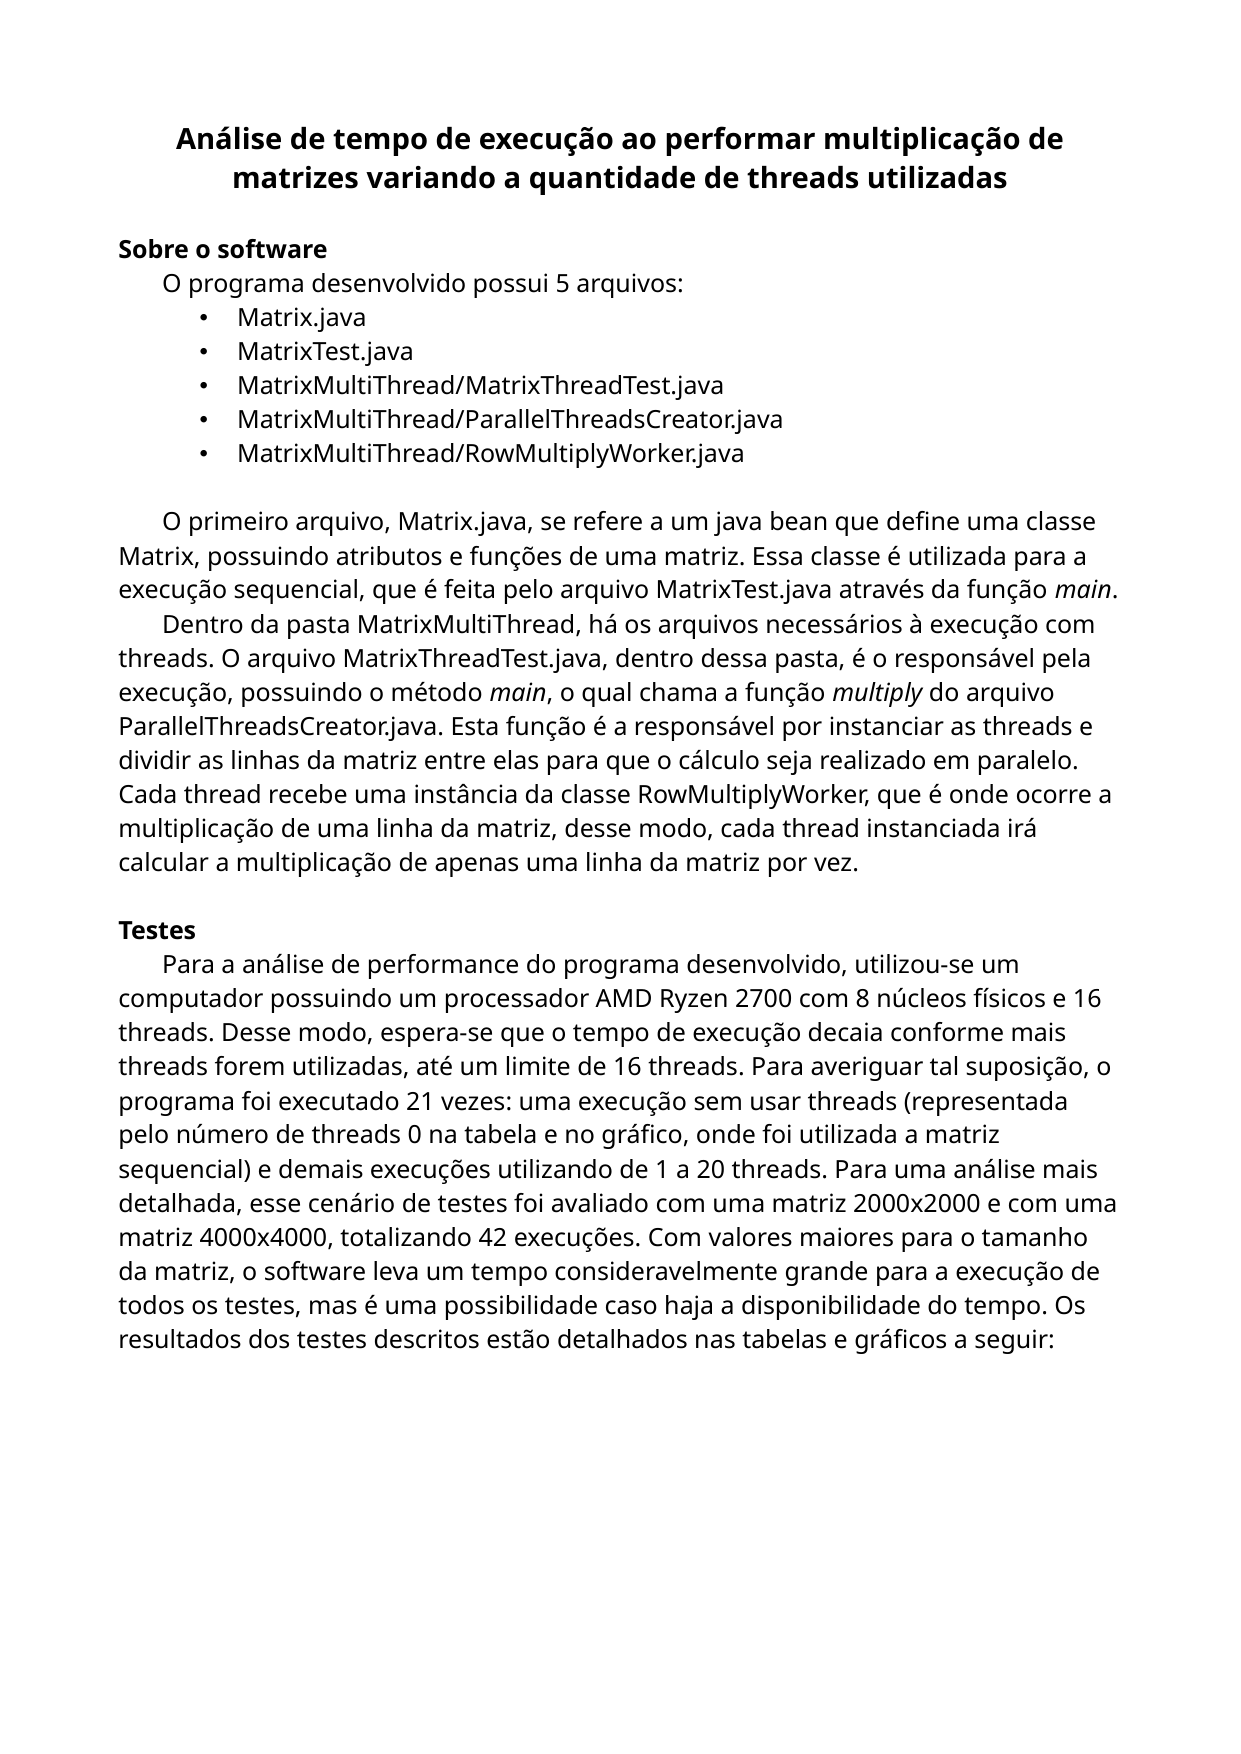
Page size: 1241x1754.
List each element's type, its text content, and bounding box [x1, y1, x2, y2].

list MatrixTest.java [199, 334, 1122, 368]
text O primeiro arquivo, Matrix.java, se refere a um java bean que define uma classe Matrix, possuindo atributos e funções de uma matriz. Essa classe é utilizada para a execução sequencial, que é feita pelo arquivo MatrixTest.java através da função main. [118, 504, 1122, 606]
text Sobre o software [118, 232, 1122, 266]
text Dentro da pasta MatrixMultiThread, há os arquivos necessários à execução com threads. O arquivo MatrixThreadTest.java, dentro dessa pasta, é o responsável pela execução, possuindo o método main, o qual chama a função multiply do arquivo ParallelThreadsCreator.java. Esta função é a responsável por instanciar as threads e dividir as linhas da matriz entre elas para que o cálculo seja realizado em paralelo. Cada thread recebe uma instância da classe RowMultiplyWorker, que é onde ocorre a multiplicação de uma linha da matriz, desse modo, cada thread instanciada irá calcular a multiplicação de apenas uma linha da matriz por vez. [118, 606, 1122, 879]
list Matrix.java [199, 300, 1122, 334]
text Análise de tempo de execução ao performar multiplicação de matrizes variando a quantidade de threads utilizadas [118, 118, 1122, 197]
text Testes [118, 913, 1122, 947]
list MatrixMultiThread/ParallelThreadsCreator.java [199, 402, 1122, 436]
list MatrixMultiThread/RowMultiplyWorker.java [199, 436, 1122, 470]
text Para a análise de performance do programa desenvolvido, utilizou-se um computador possuindo um processador AMD Ryzen 2700 com 8 núcleos físicos e 16 threads. Desse modo, espera-se que o tempo de execução decaia conforme mais threads forem utilizadas, até um limite de 16 threads. Para averiguar tal suposição, o programa foi executado 21 vezes: uma execução sem usar threads (representada pelo número de threads 0 na tabela e no gráfico, onde foi utilizada a matriz sequencial) e demais execuções utilizando de 1 a 20 threads. Para uma análise mais detalhada, esse cenário de testes foi avaliado com uma matriz 2000x2000 e com uma matriz 4000x4000, totalizando 42 execuções. Com valores maiores para o tamanho da matriz, o software leva um tempo consideravelmente grande para a execução de todos os testes, mas é uma possibilidade caso haja a disponibilidade do tempo. Os resultados dos testes descritos estão detalhados nas tabelas e gráficos a seguir: [118, 947, 1122, 1356]
list MatrixMultiThread/MatrixThreadTest.java [199, 368, 1122, 402]
text O programa desenvolvido possui 5 arquivos: [118, 266, 1122, 300]
